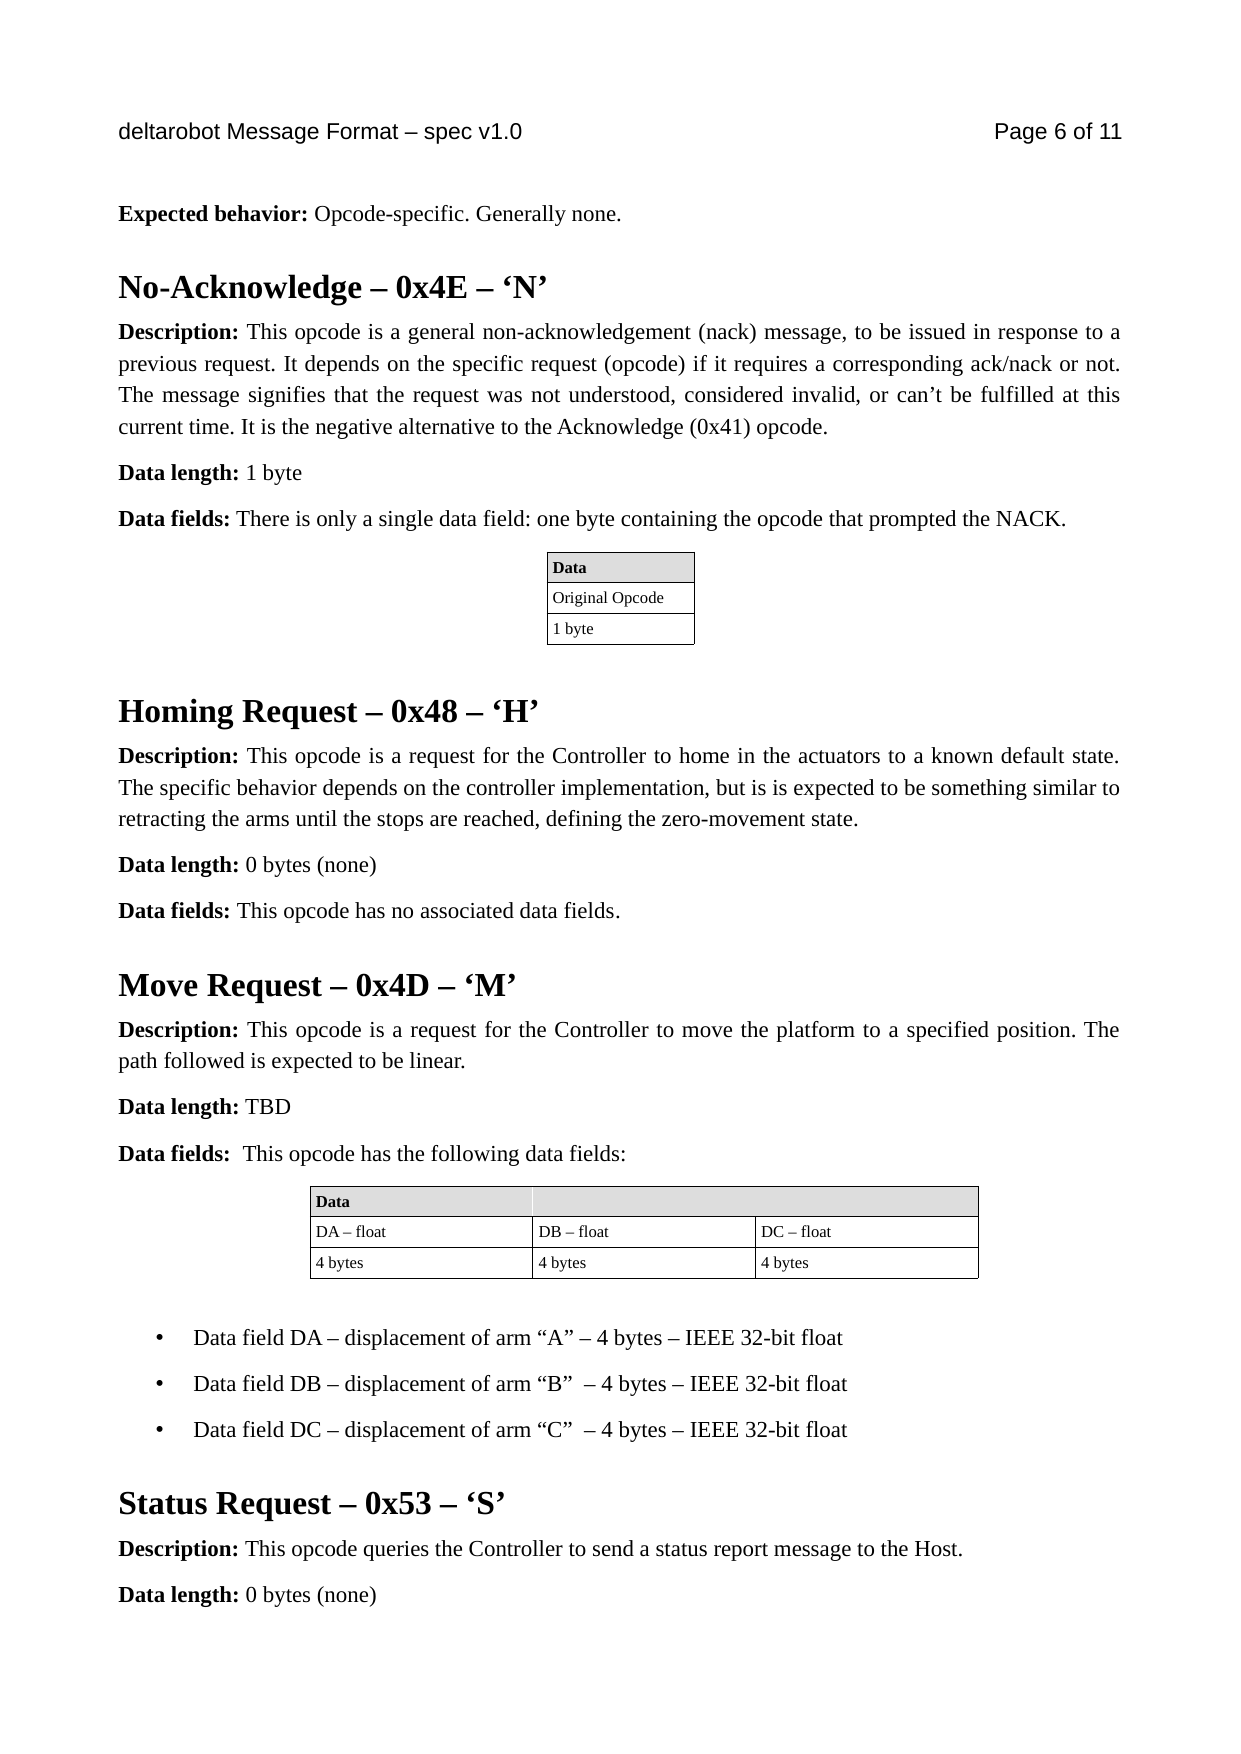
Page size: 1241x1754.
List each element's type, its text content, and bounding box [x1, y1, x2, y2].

table_cell Original Opcode [548, 583, 694, 613]
table_header [533, 1187, 755, 1216]
text Data fields: This opcode has the following data fields: [118, 1139, 1122, 1166]
list Data field DA – displacement of arm “A” – 4 bytes – IEEE 32-bit float [156, 1324, 1122, 1351]
table_cell 4 bytes [756, 1248, 978, 1278]
list Data field DB – displacement of arm “B” – 4 bytes – IEEE 32-bit float [156, 1370, 1122, 1397]
text Data length: TBD [118, 1093, 1122, 1120]
table_cell 4 bytes [311, 1248, 532, 1278]
text Data length: 0 bytes (none) [118, 1581, 1122, 1607]
table_header [755, 1187, 978, 1216]
text Description: This opcode is a request for the Controller to move the platform to a specified position. The path followed is expected to be linear. [118, 1016, 1122, 1074]
table_header Data [311, 1187, 532, 1216]
table_cell DB – float [533, 1217, 755, 1247]
text Data length: 1 byte [118, 459, 1122, 486]
text Expected behavior: Opcode-specific. Generally none. [118, 200, 1122, 227]
table_header Data [548, 553, 694, 582]
text Data length: 0 bytes (none) [118, 851, 1122, 878]
subtitle Move Request – 0x4D – ‘M’ [118, 964, 1122, 1003]
text Data fields: This opcode has no associated data fields. [118, 898, 1122, 924]
subtitle No-Acknowledge – 0x4E – ‘N’ [118, 267, 1122, 306]
text Data fields: There is only a single data field: one byte containing the opcode that prompted the NACK. [118, 505, 1122, 532]
list Data field DC – displacement of arm “C” – 4 bytes – IEEE 32-bit float [156, 1416, 1122, 1443]
table_cell 1 byte [548, 614, 694, 644]
subtitle Homing Request – 0x48 – ‘H’ [118, 691, 1122, 730]
table_cell DA – float [311, 1217, 532, 1247]
table_cell DC – float [756, 1217, 978, 1247]
text Description: This opcode queries the Controller to send a status report message to the Host. [118, 1534, 1122, 1561]
subtitle Status Request – 0x53 – ‘S’ [118, 1483, 1122, 1522]
text Description: This opcode is a general non-acknowledgement (nack) message, to be issued in response to a previous request. It depends on the specific request (opcode) if it requires a corresponding ack/nack or not. The message signifies that the request was not understood, considered invalid, or can’t be fulfilled at this current time. It is the negative alternative to the Acknowledge (0x41) opcode. [118, 318, 1122, 439]
text Description: This opcode is a request for the Controller to home in the actuators to a known default state. The specific behavior depends on the controller implementation, but is is expected to be something similar to retracting the arms until the stops are reached, defining the zero-movement state. [118, 742, 1122, 832]
table_cell 4 bytes [533, 1248, 755, 1278]
